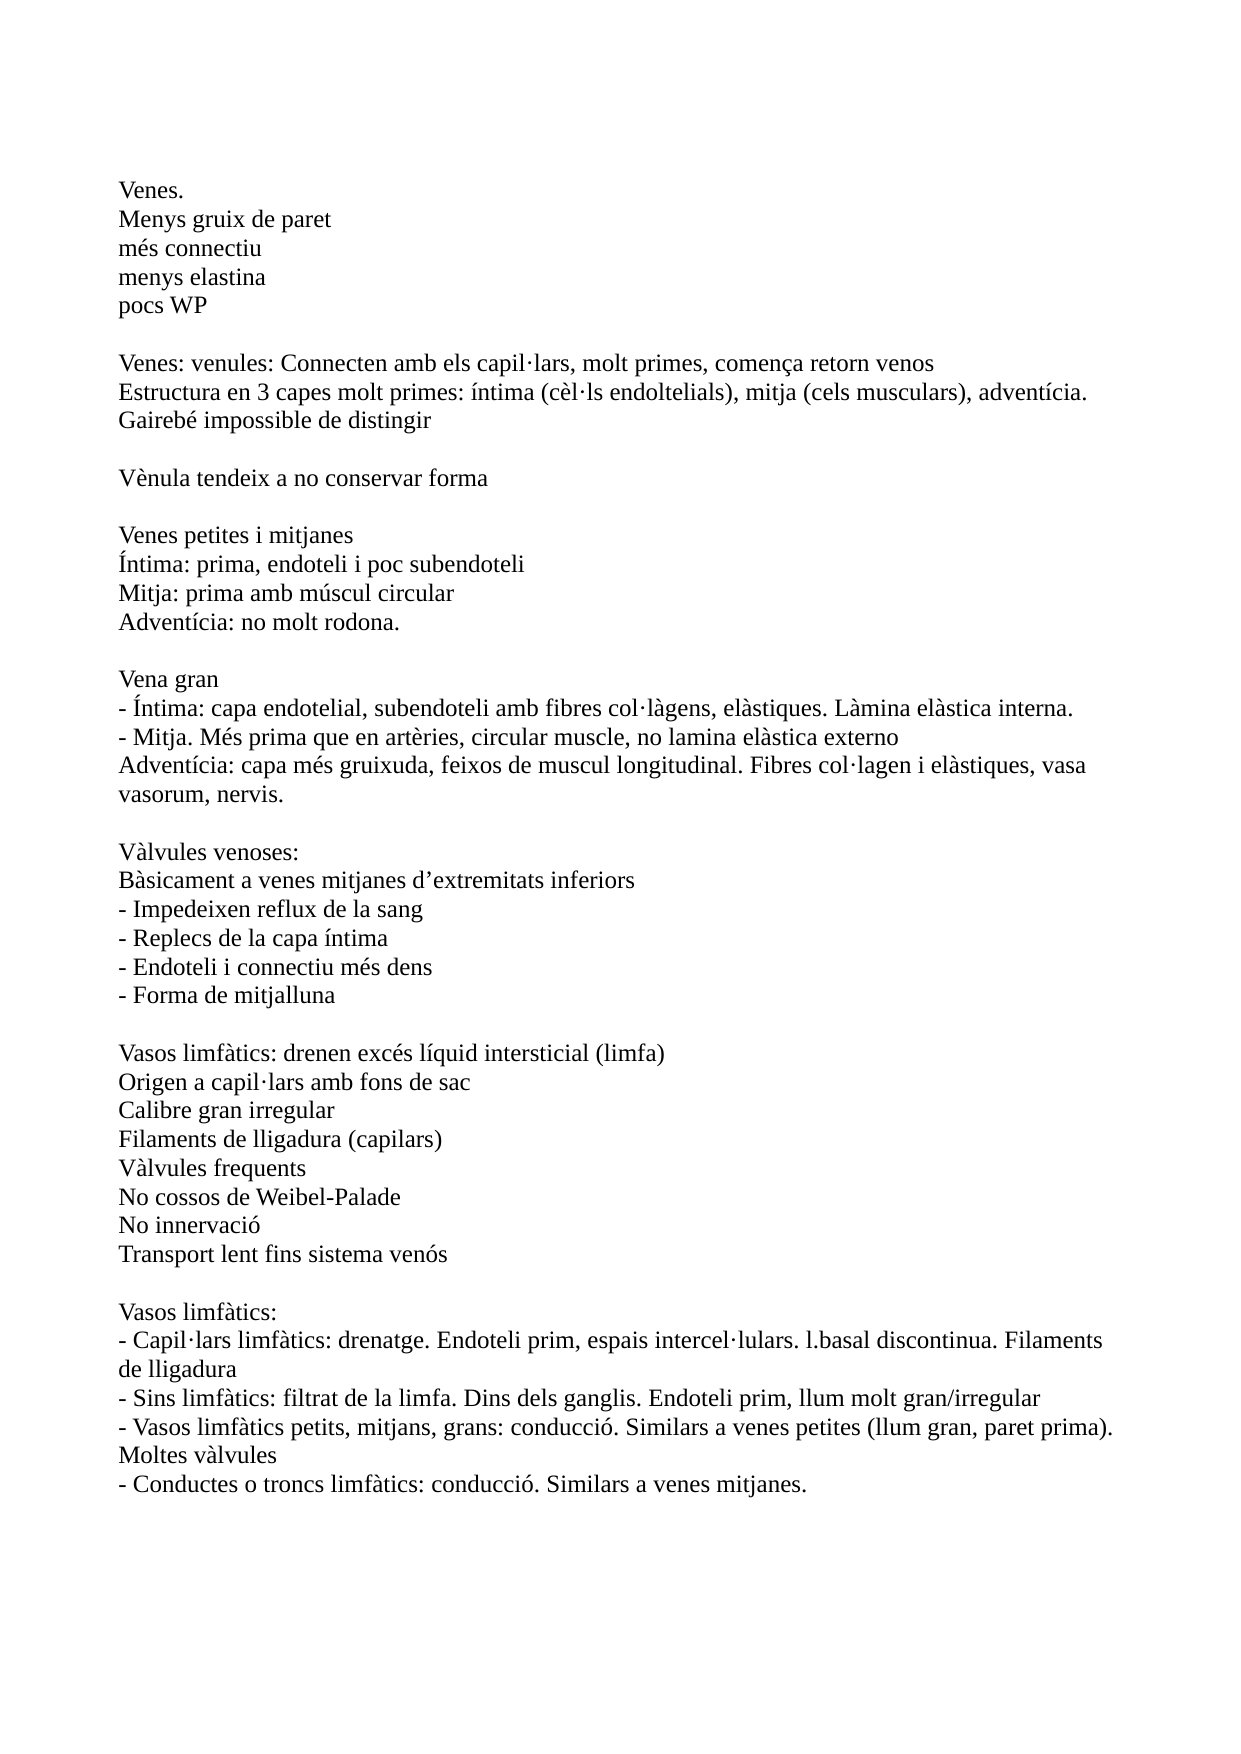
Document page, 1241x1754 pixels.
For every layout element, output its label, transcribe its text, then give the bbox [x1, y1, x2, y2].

text menys elastina [118, 262, 1122, 291]
text Vasos limfàtics: drenen excés líquid intersticial (limfa) [118, 1038, 1122, 1067]
text Vàlvules frequents [118, 1153, 1122, 1182]
text Filaments de lligadura (capilars) [118, 1124, 1122, 1153]
text Estructura en 3 capes molt primes: íntima (cèl·ls endoltelials), mitja (cels musculars), adventícia. Gairebé impossible de distingir [118, 377, 1122, 434]
text Origen a capil·lars amb fons de sac [118, 1067, 1122, 1096]
text Vènula tendeix a no conservar forma [118, 463, 1122, 492]
text - Endoteli i connectiu més dens [118, 952, 1122, 981]
text Transport lent fins sistema venós [118, 1239, 1122, 1268]
text No cossos de Weibel-Palade [118, 1182, 1122, 1211]
text Adventícia: no molt rodona. [118, 607, 1122, 636]
text - Mitja. Més prima que en artèries, circular muscle, no lamina elàstica externo [118, 722, 1122, 751]
text No innervació [118, 1211, 1122, 1239]
text més connectiu [118, 233, 1122, 262]
text Mitja: prima amb múscul circular [118, 578, 1122, 607]
text - Vasos limfàtics petits, mitjans, grans: conducció. Similars a venes petites (llum gran, paret prima). [118, 1412, 1122, 1441]
text - Capil·lars limfàtics: drenatge. Endoteli prim, espais intercel·lulars. l.basal discontinua. Filaments de lligadura [118, 1326, 1122, 1383]
text - Replecs de la capa íntima [118, 923, 1122, 952]
text Íntima: prima, endoteli i poc subendoteli [118, 549, 1122, 578]
text Menys gruix de paret [118, 204, 1122, 233]
text Moltes vàlvules [118, 1441, 1122, 1469]
text pocs WP [118, 291, 1122, 319]
text Venes petites i mitjanes [118, 521, 1122, 549]
text Bàsicament a venes mitjanes d’extremitats inferiors [118, 866, 1122, 894]
text Venes: venules: Connecten amb els capil·lars, molt primes, comença retorn venos [118, 319, 1122, 377]
text - Conductes o troncs limfàtics: conducció. Similars a venes mitjanes. [118, 1469, 1122, 1498]
text - Forma de mitjalluna [118, 981, 1122, 1009]
text Vena gran - Íntima: capa endotelial, subendoteli amb fibres col·làgens, elàstiques. Làmina elàstica interna. [118, 664, 1122, 722]
text Vàlvules venoses: [118, 837, 1122, 866]
text - Impedeixen reflux de la sang [118, 894, 1122, 923]
text Adventícia: capa més gruixuda, feixos de muscul longitudinal. Fibres col·lagen i elàstiques, vasa vasorum, nervis. [118, 751, 1122, 837]
text - Sins limfàtics: filtrat de la limfa. Dins dels ganglis. Endoteli prim, llum molt gran/irregular [118, 1383, 1122, 1412]
text Venes. [118, 118, 1122, 204]
text Vasos limfàtics: [118, 1297, 1122, 1326]
text Calibre gran irregular [118, 1096, 1122, 1124]
